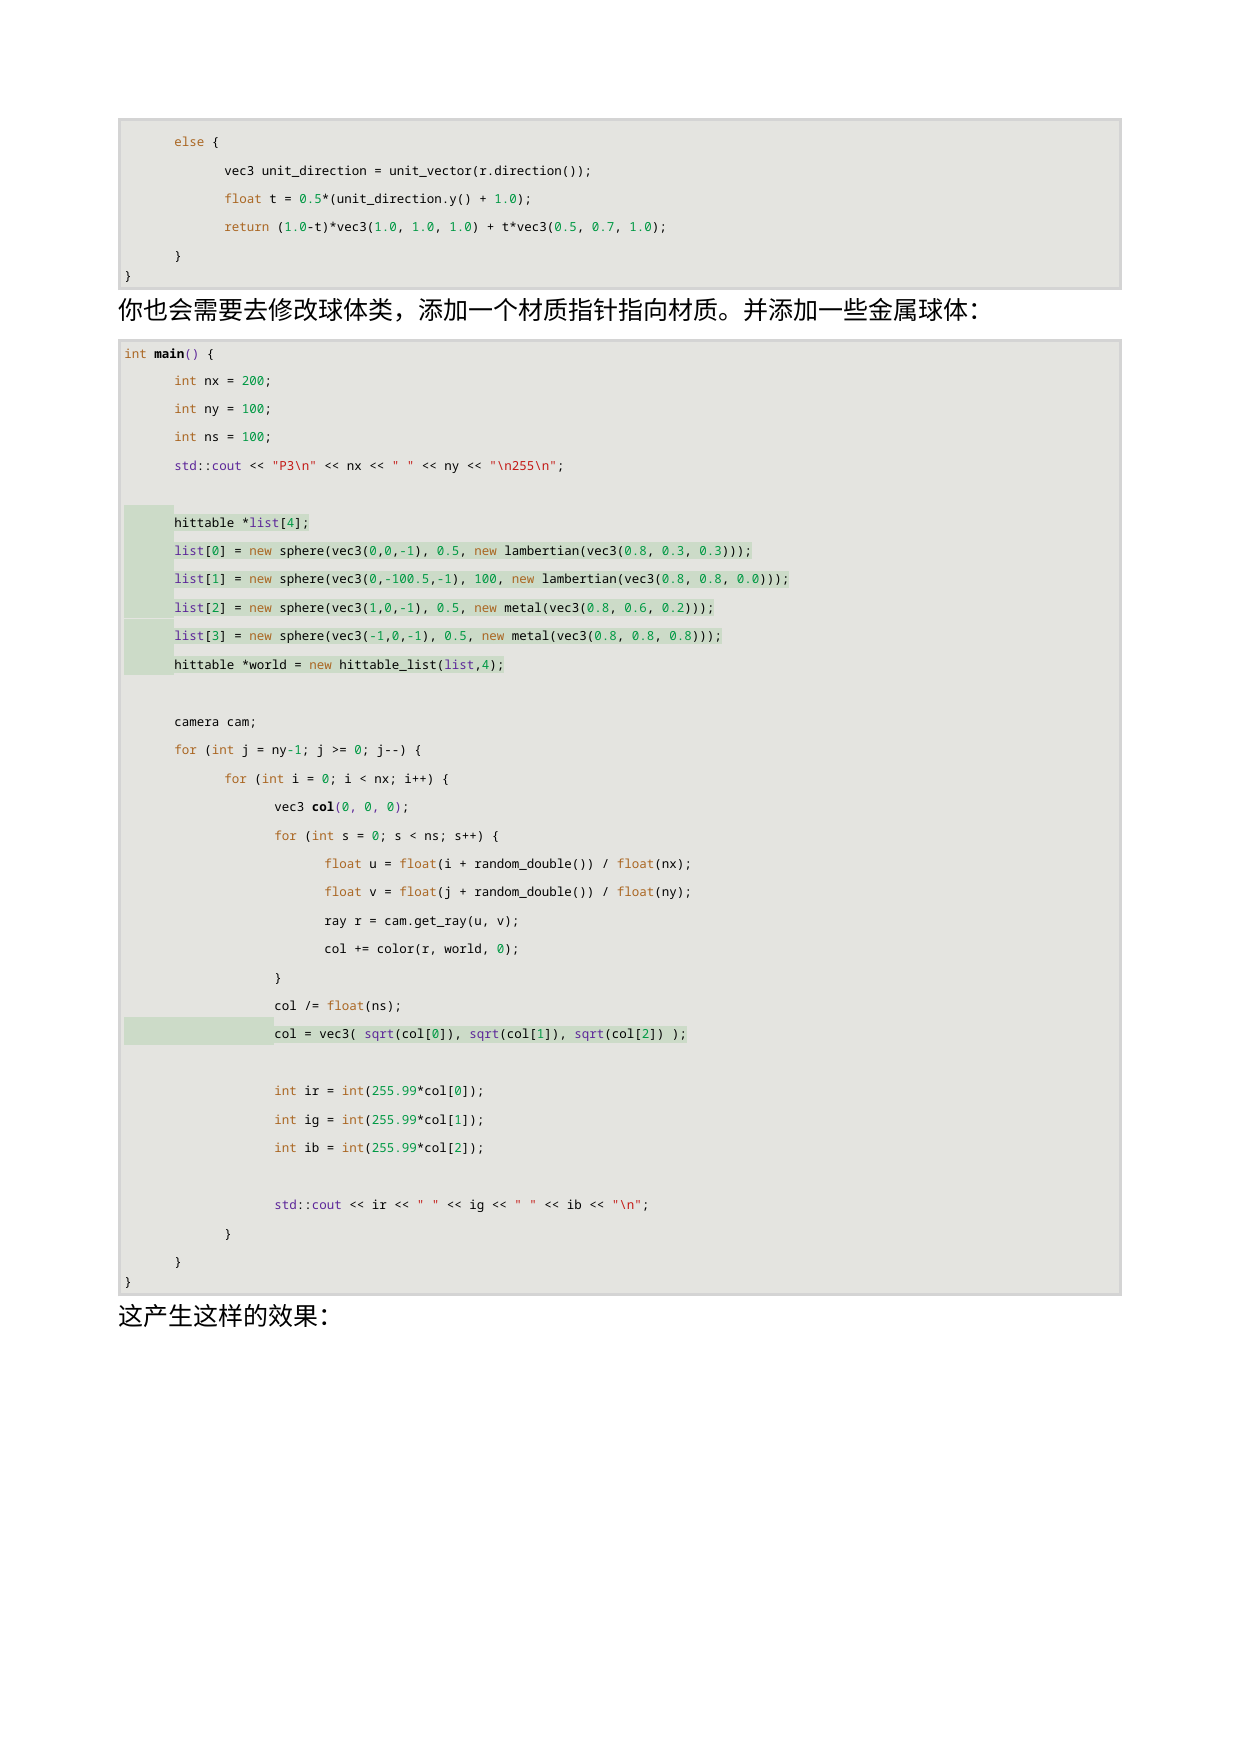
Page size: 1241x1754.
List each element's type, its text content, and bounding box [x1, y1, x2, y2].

text std::cout << "P3\n" << nx << " " << ny << "\n255\n"; [121, 442, 1119, 470]
text else { [121, 121, 1119, 147]
text ray r = cam.get_ray(u, v); [121, 897, 1119, 925]
text vec3 col(0, 0, 0); [121, 783, 1119, 812]
text } [121, 1210, 1119, 1238]
text int ig = int(255.99*col[1]); [121, 1096, 1119, 1124]
text 你也会需要去修改球体类，添加一个材质指针指向材质。并添加一些金属球体： [118, 290, 1122, 326]
text vec3 unit_direction = unit_vector(r.direction()); [121, 147, 1119, 175]
text col = vec3( sqrt(col[0]), sqrt(col[1]), sqrt(col[2]) ); [121, 1011, 1119, 1039]
text int nx = 200; [121, 357, 1119, 385]
text list[0] = new sphere(vec3(0,0,-1), 0.5, new lambertian(vec3(0.8, 0.3, 0.3))); [121, 527, 1119, 556]
text for (int j = ny-1; j >= 0; j--) { [121, 726, 1119, 755]
text list[3] = new sphere(vec3(-1,0,-1), 0.5, new metal(vec3(0.8, 0.8, 0.8))); [121, 612, 1119, 641]
text list[1] = new sphere(vec3(0,-100.5,-1), 100, new lambertian(vec3(0.8, 0.8, 0.0))); [121, 556, 1119, 584]
text camera cam; [121, 698, 1119, 726]
text } [121, 232, 1119, 260]
text } [121, 1238, 1119, 1267]
text } [121, 1267, 1119, 1293]
text int ir = int(255.99*col[0]); [121, 1067, 1119, 1096]
text int ny = 100; [121, 385, 1119, 413]
text list[2] = new sphere(vec3(1,0,-1), 0.5, new metal(vec3(0.8, 0.6, 0.2))); [121, 584, 1119, 612]
text float v = float(j + random_double()) / float(ny); [121, 868, 1119, 897]
text std::cout << ir << " " << ig << " " << ib << "\n"; [121, 1181, 1119, 1210]
text } [121, 954, 1119, 982]
text for (int i = 0; i < nx; i++) { [121, 755, 1119, 783]
text } [121, 260, 1119, 287]
text int ns = 100; [121, 413, 1119, 442]
text int ib = int(255.99*col[2]); [121, 1124, 1119, 1153]
text float u = float(i + random_double()) / float(nx); [121, 840, 1119, 868]
text hittable *list[4]; [121, 499, 1119, 527]
text col += color(r, world, 0); [121, 925, 1119, 954]
text col /= float(ns); [121, 982, 1119, 1011]
text 这产生这样的效果： [118, 1296, 1122, 1333]
text float t = 0.5*(unit_direction.y() + 1.0); [121, 175, 1119, 203]
text for (int s = 0; s < ns; s++) { [121, 812, 1119, 840]
text int main() { [121, 342, 1119, 357]
text hittable *world = new hittable_list(list,4); [121, 641, 1119, 669]
text return (1.0-t)*vec3(1.0, 1.0, 1.0) + t*vec3(0.5, 0.7, 1.0); [121, 203, 1119, 232]
